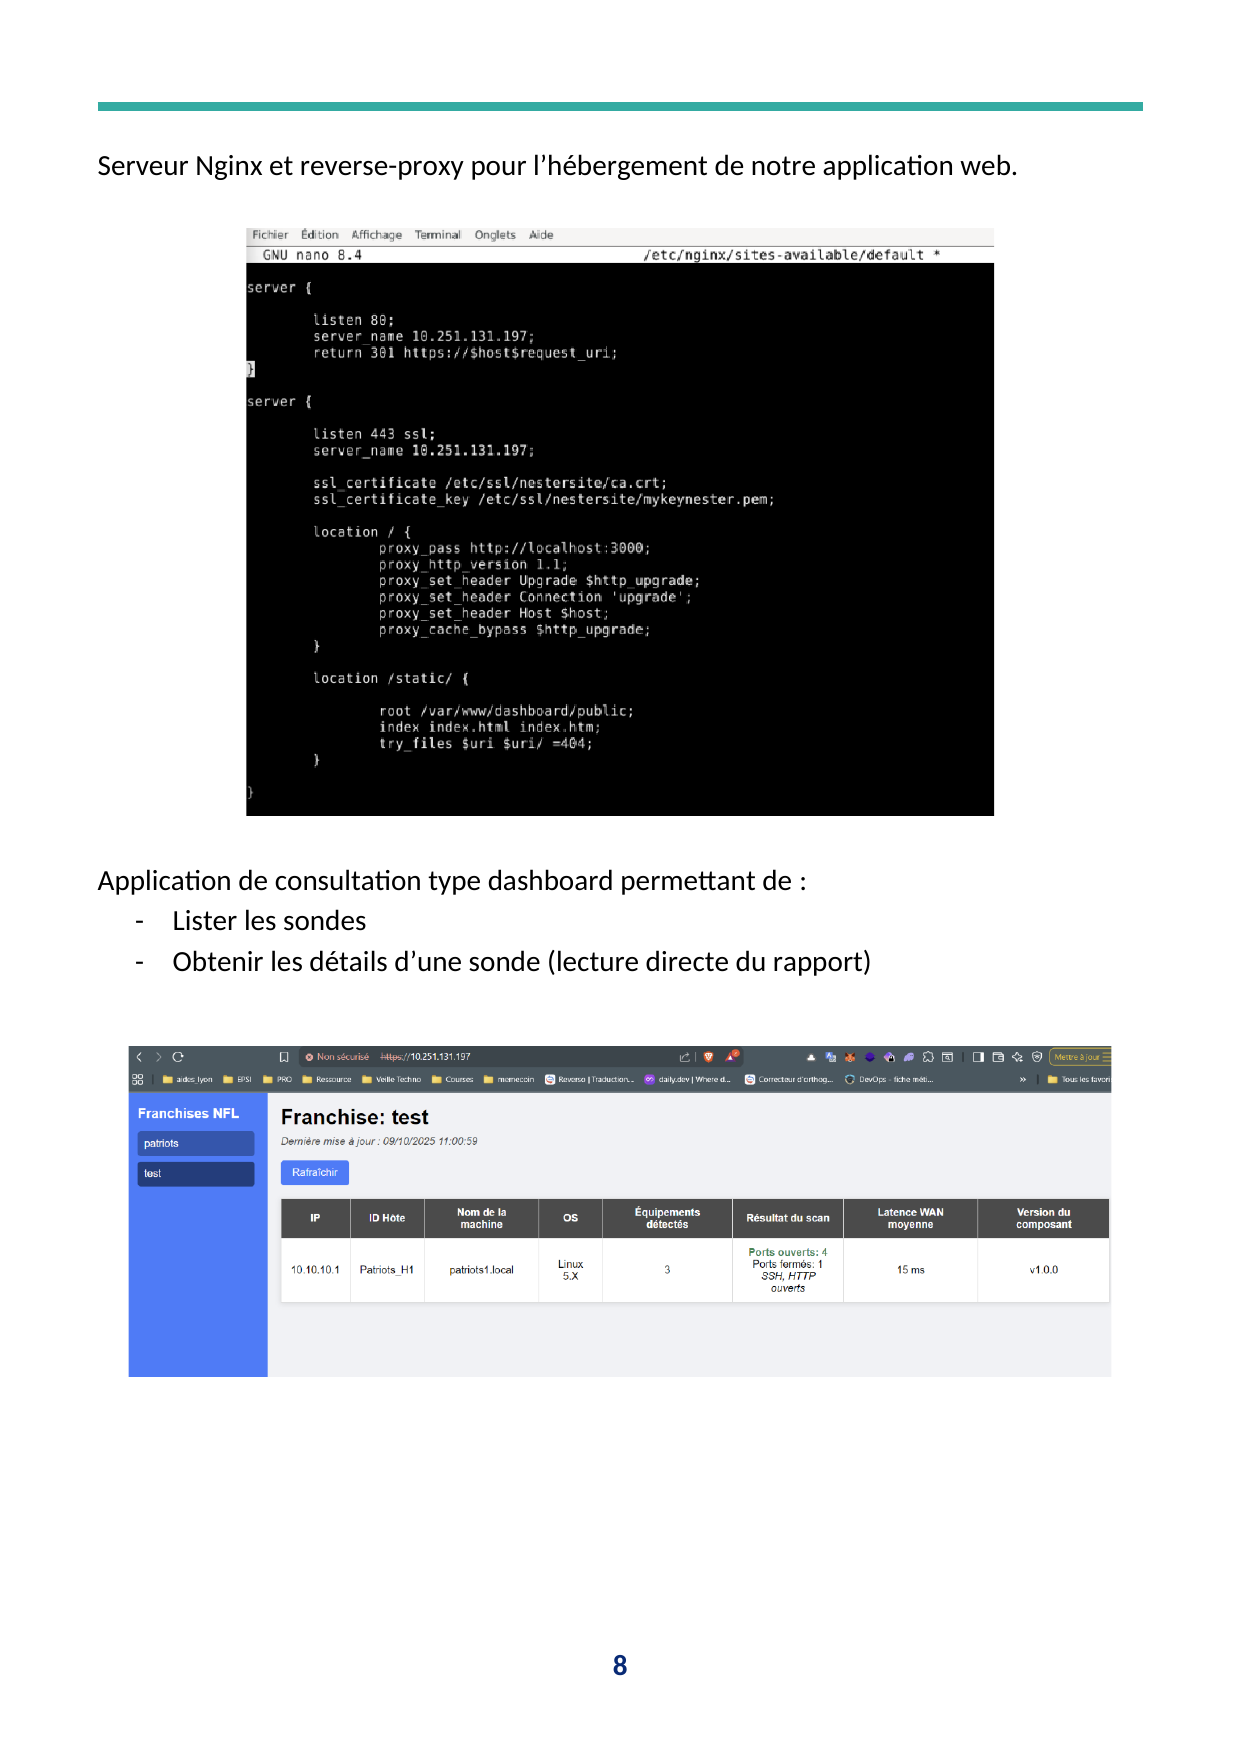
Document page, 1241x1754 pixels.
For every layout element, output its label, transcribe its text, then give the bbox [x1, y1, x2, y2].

text Application de consultation type dashboard permettant de : [97, 862, 1143, 897]
text Serveur Nginx et reverse-proxy pour l’hébergement de notre application web. [97, 147, 1143, 182]
list Lister les sondes [135, 902, 1143, 938]
list Obtenir les détails d’une sonde (lecture directe du rapport) [135, 943, 1143, 979]
